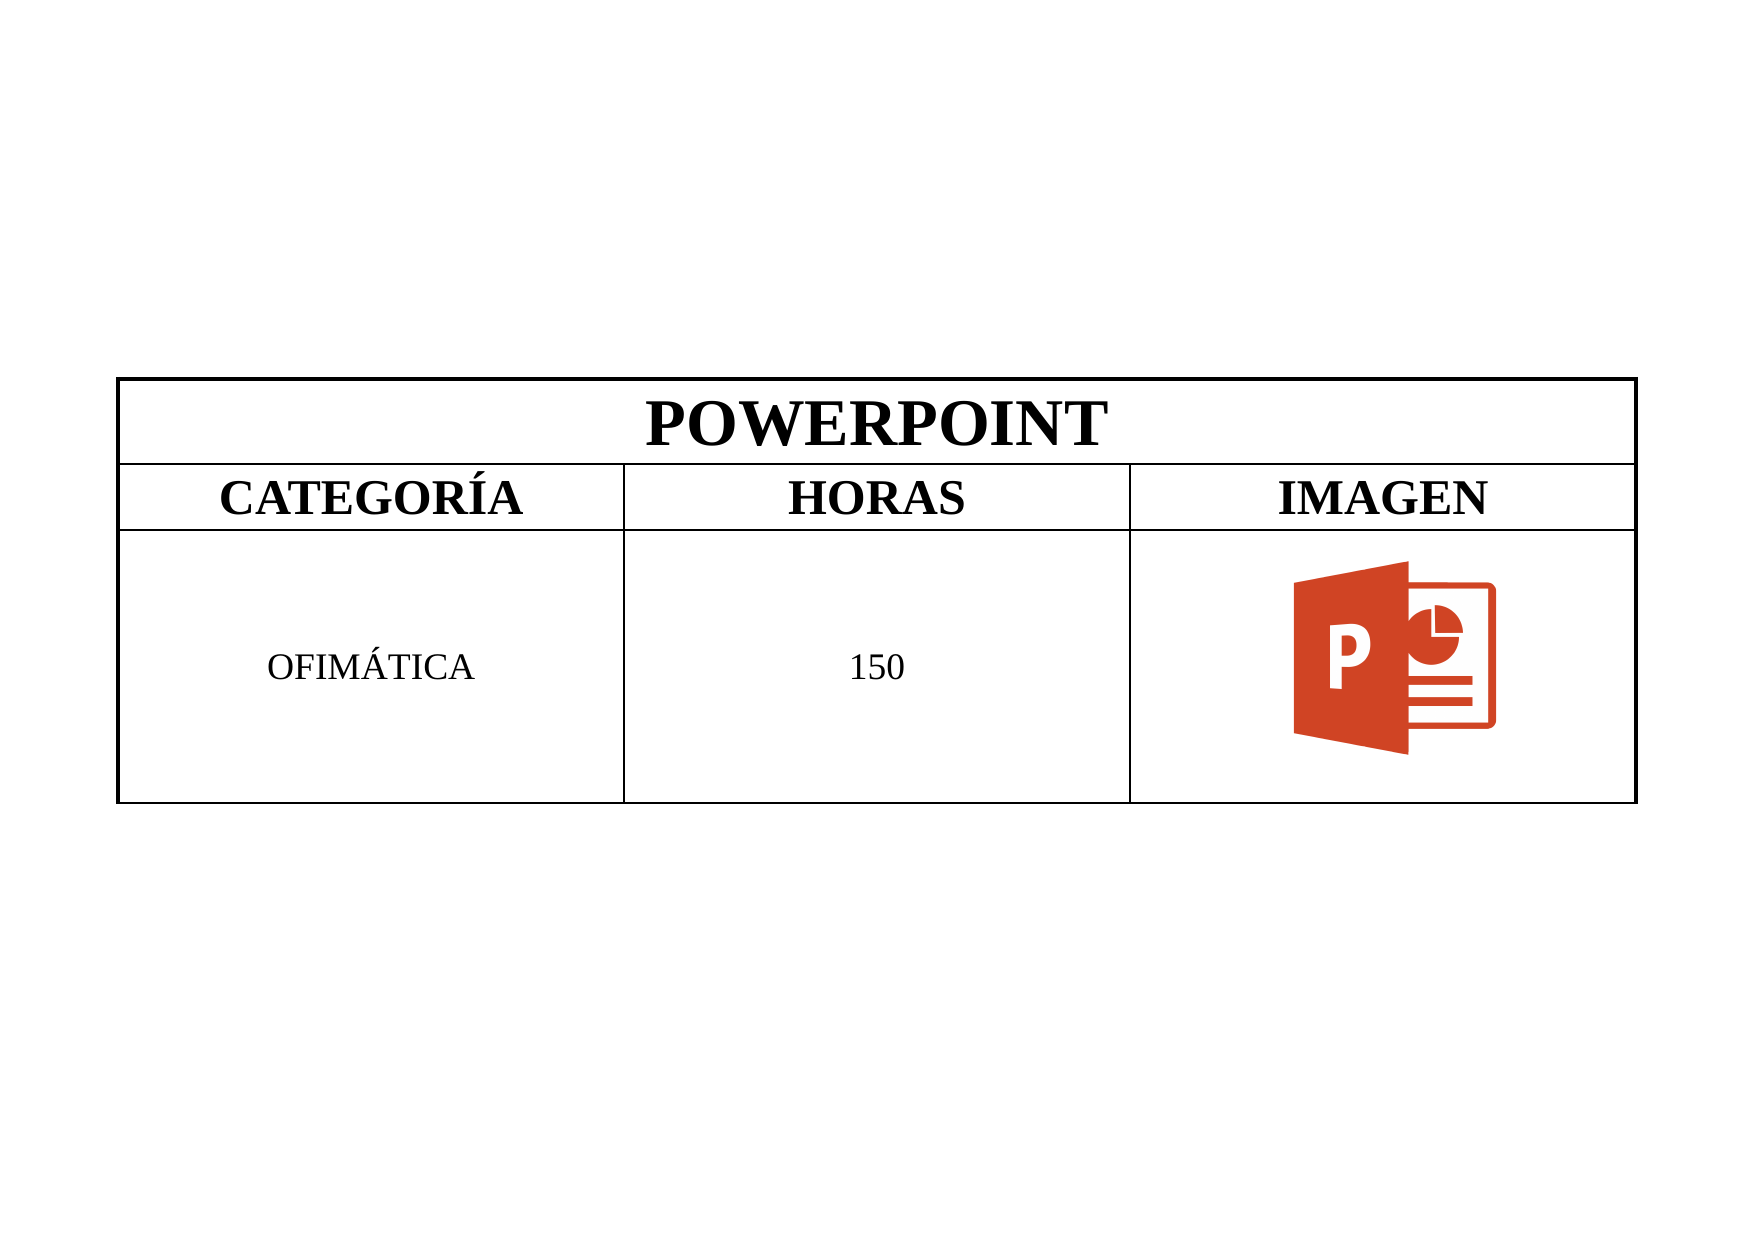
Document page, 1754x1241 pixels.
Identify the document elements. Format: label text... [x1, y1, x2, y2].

table_cell HORAS [625, 465, 1129, 528]
table_cell 150 [625, 531, 1129, 802]
table_cell IMAGEN [1131, 465, 1634, 528]
table_cell [1131, 531, 1634, 802]
table_cell CATEGORÍA [120, 465, 623, 528]
table_header POWERPOINT [120, 381, 1634, 463]
picture [1282, 545, 1507, 771]
table_cell OFIMÁTICA [120, 531, 623, 802]
